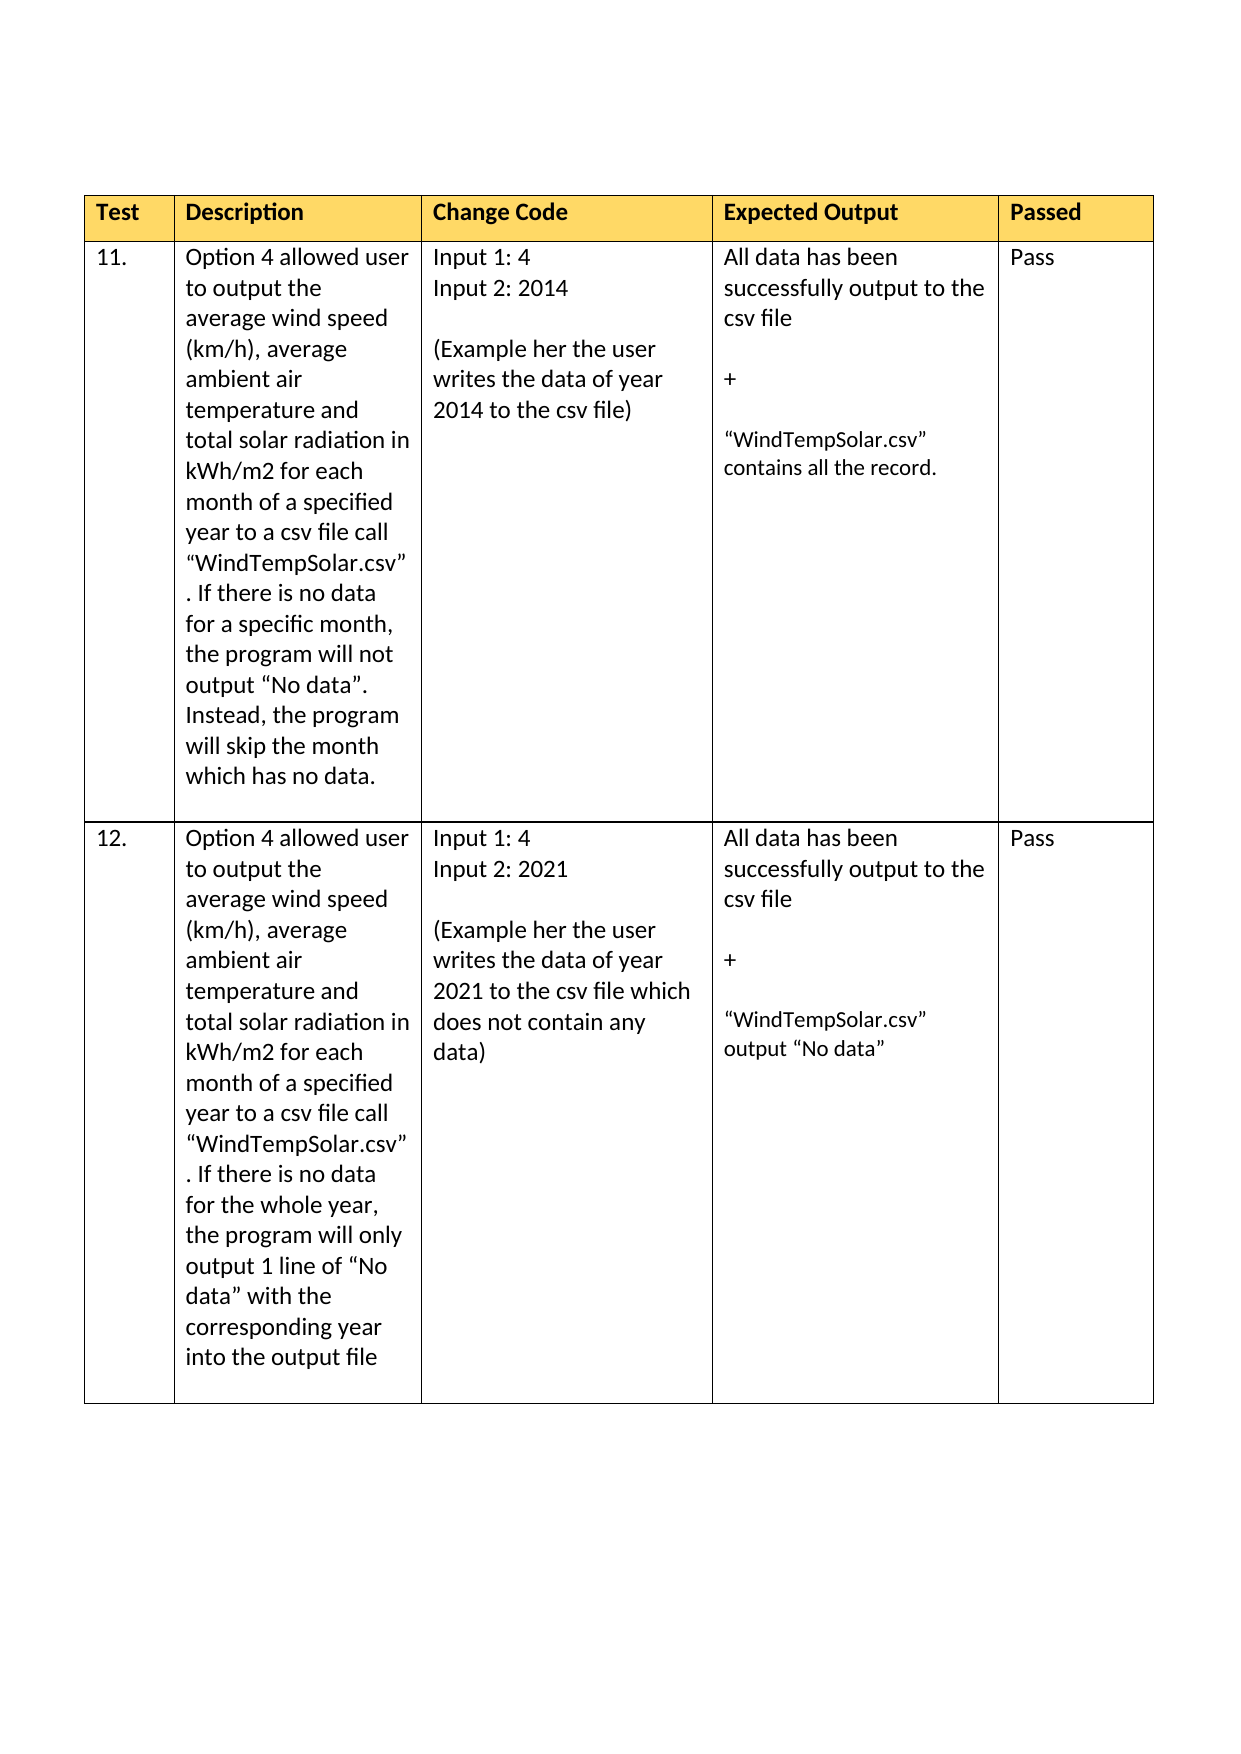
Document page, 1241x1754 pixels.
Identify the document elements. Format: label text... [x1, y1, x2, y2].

table_cell Pass [999, 242, 1153, 821]
table_cell Option 4 allowed user to output the average wind speed (km/h), average ambient air temperature and total solar radiation in kWh/m2 for each month of a specified year to a csv file call “WindTempSolar.csv”. If there is no data for a specific month, the program will not output “No data”. Instead, the program will skip the month which has no data. [175, 242, 421, 821]
table_cell Input 1: 4 Input 2: 2021 (Example her the user writes the data of year 2021 to the csv file which does not contain any data) [422, 823, 712, 1402]
table_cell Input 1: 4 Input 2: 2014 (Example her the user writes the data of year 2014 to the csv file) [422, 242, 712, 821]
table_cell All data has been successfully output to the csv file + “WindTempSolar.csv” contains all the record. [713, 242, 998, 821]
table_cell 12. [85, 823, 174, 1402]
table_cell All data has been successfully output to the csv file + “WindTempSolar.csv” output “No data” [713, 823, 998, 1402]
table_cell Pass [999, 823, 1153, 1402]
table_header Change Code [422, 196, 712, 241]
table_header Expected Output [713, 196, 998, 241]
table_cell Option 4 allowed user to output the average wind speed (km/h), average ambient air temperature and total solar radiation in kWh/m2 for each month of a specified year to a csv file call “WindTempSolar.csv”. If there is no data for the whole year, the program will only output 1 line of “No data” with the corresponding year into the output file [175, 823, 421, 1402]
table_header Test [85, 196, 174, 241]
table_header Passed [999, 196, 1153, 241]
table_header Description [175, 196, 421, 241]
table_cell 11. [85, 242, 174, 821]
